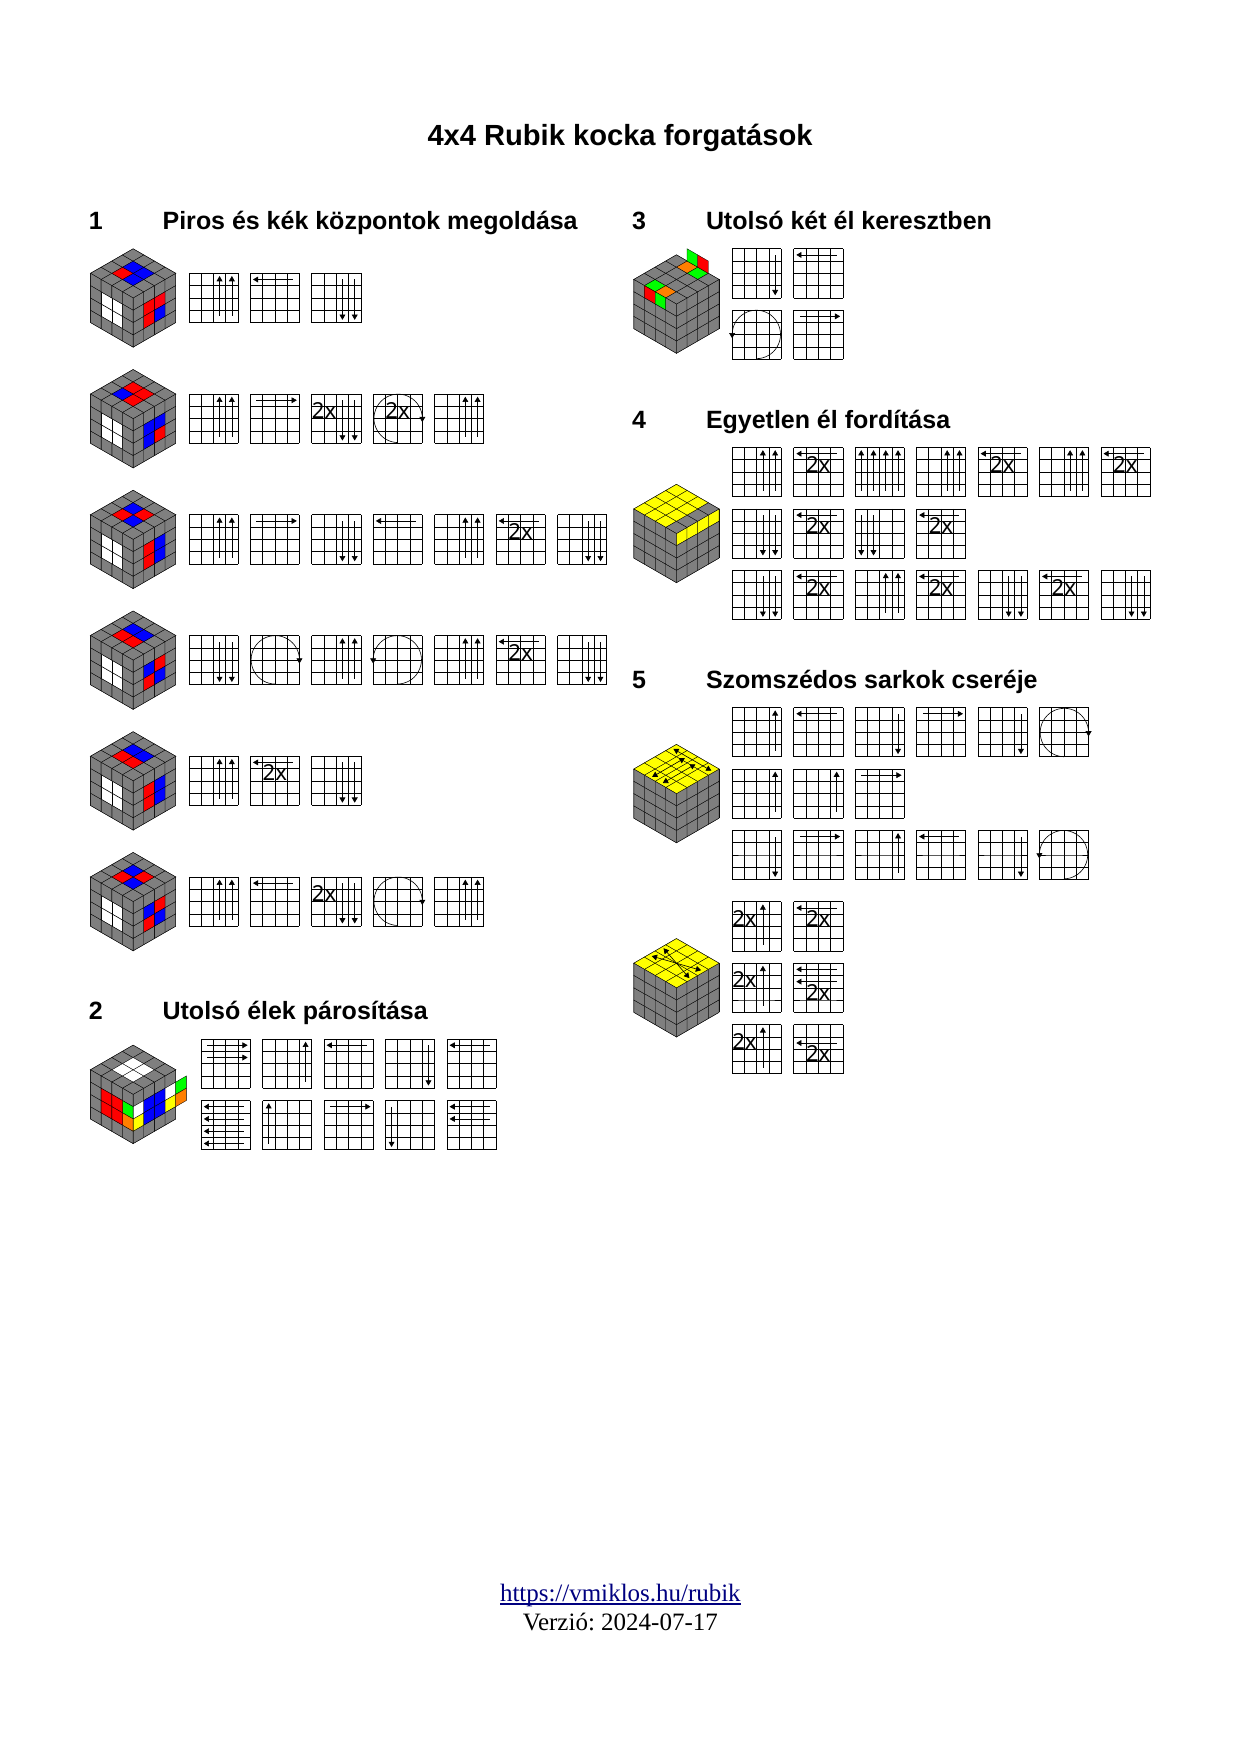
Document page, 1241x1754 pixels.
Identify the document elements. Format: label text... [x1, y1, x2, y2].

subtitle Utolsó két él keresztben [632, 206, 1152, 235]
subtitle Piros és kék központok megoldása [88, 206, 608, 235]
subtitle Utolsó élek párosítása [88, 996, 608, 1025]
subtitle Egyetlen él fordítása [632, 405, 1152, 433]
subtitle Szomszédos sarkok cseréje [632, 665, 1152, 693]
